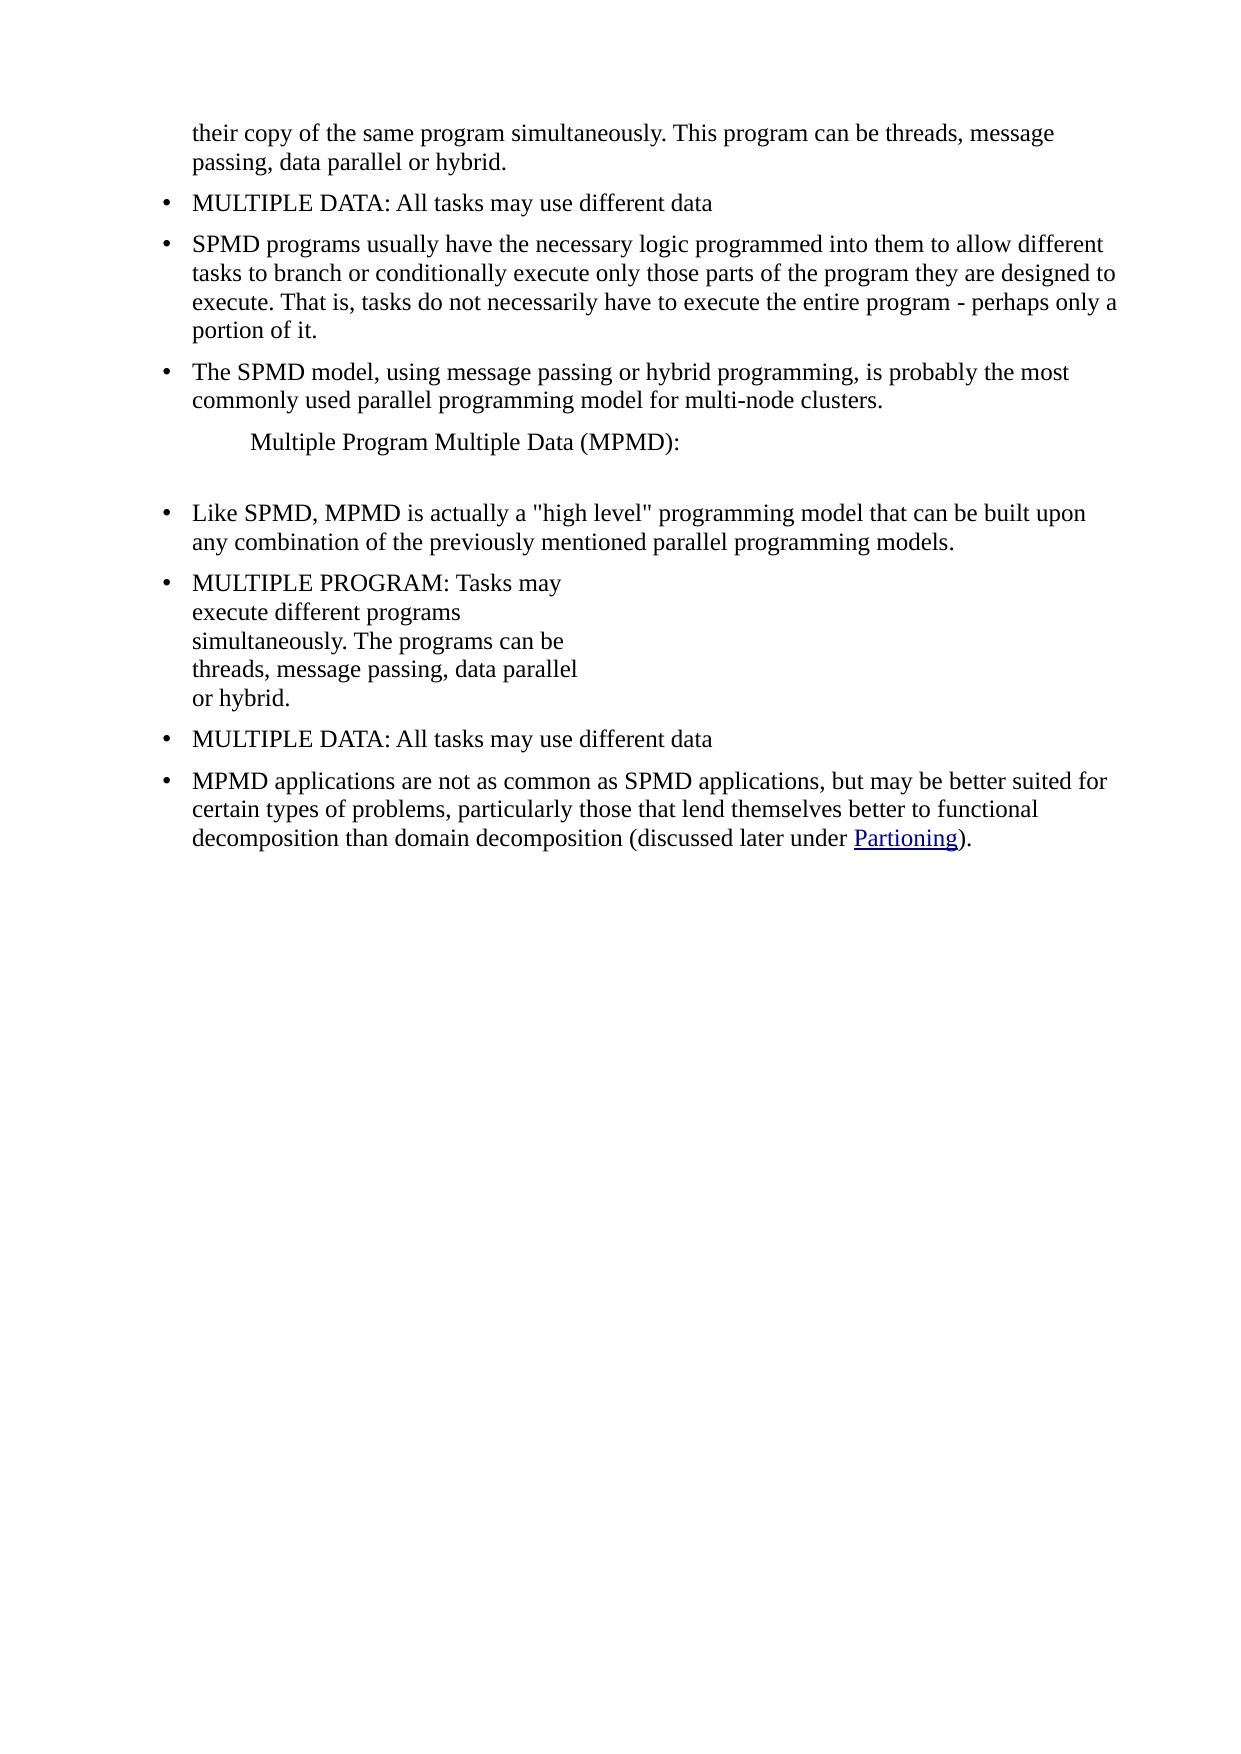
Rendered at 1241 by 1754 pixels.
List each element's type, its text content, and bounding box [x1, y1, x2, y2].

list SPMD programs usually have the necessary logic programmed into them to allow different tasks to branch or conditionally execute only those parts of the program they are designed to execute. That is, tasks do not necessarily have to execute the entire program - perhaps only a portion of it. [162, 229, 1122, 344]
list MULTIPLE PROGRAM: Tasks may execute different programs simultaneously. The programs can be threads, message passing, data parallel or hybrid. [162, 568, 1122, 712]
list The SPMD model, using message passing or hybrid programming, is probably the most commonly used parallel programming model for multi-node clusters. [162, 357, 1122, 414]
text Multiple Program Multiple Data (MPMD): [118, 427, 1122, 486]
list MULTIPLE DATA: All tasks may use different data [162, 188, 1122, 217]
list MPMD applications are not as common as SPMD applications, but may be better suited for certain types of problems, particularly those that lend themselves better to functional decomposition than domain decomposition (discussed later under Partioning). [162, 766, 1122, 852]
list their copy of the same program simultaneously. This program can be threads, message passing, data parallel or hybrid. [162, 118, 1122, 176]
list Like SPMD, MPMD is actually a "high level" programming model that can be built upon any combination of the previously mentioned parallel programming models. [162, 498, 1122, 556]
list MULTIPLE DATA: All tasks may use different data [162, 724, 1122, 753]
